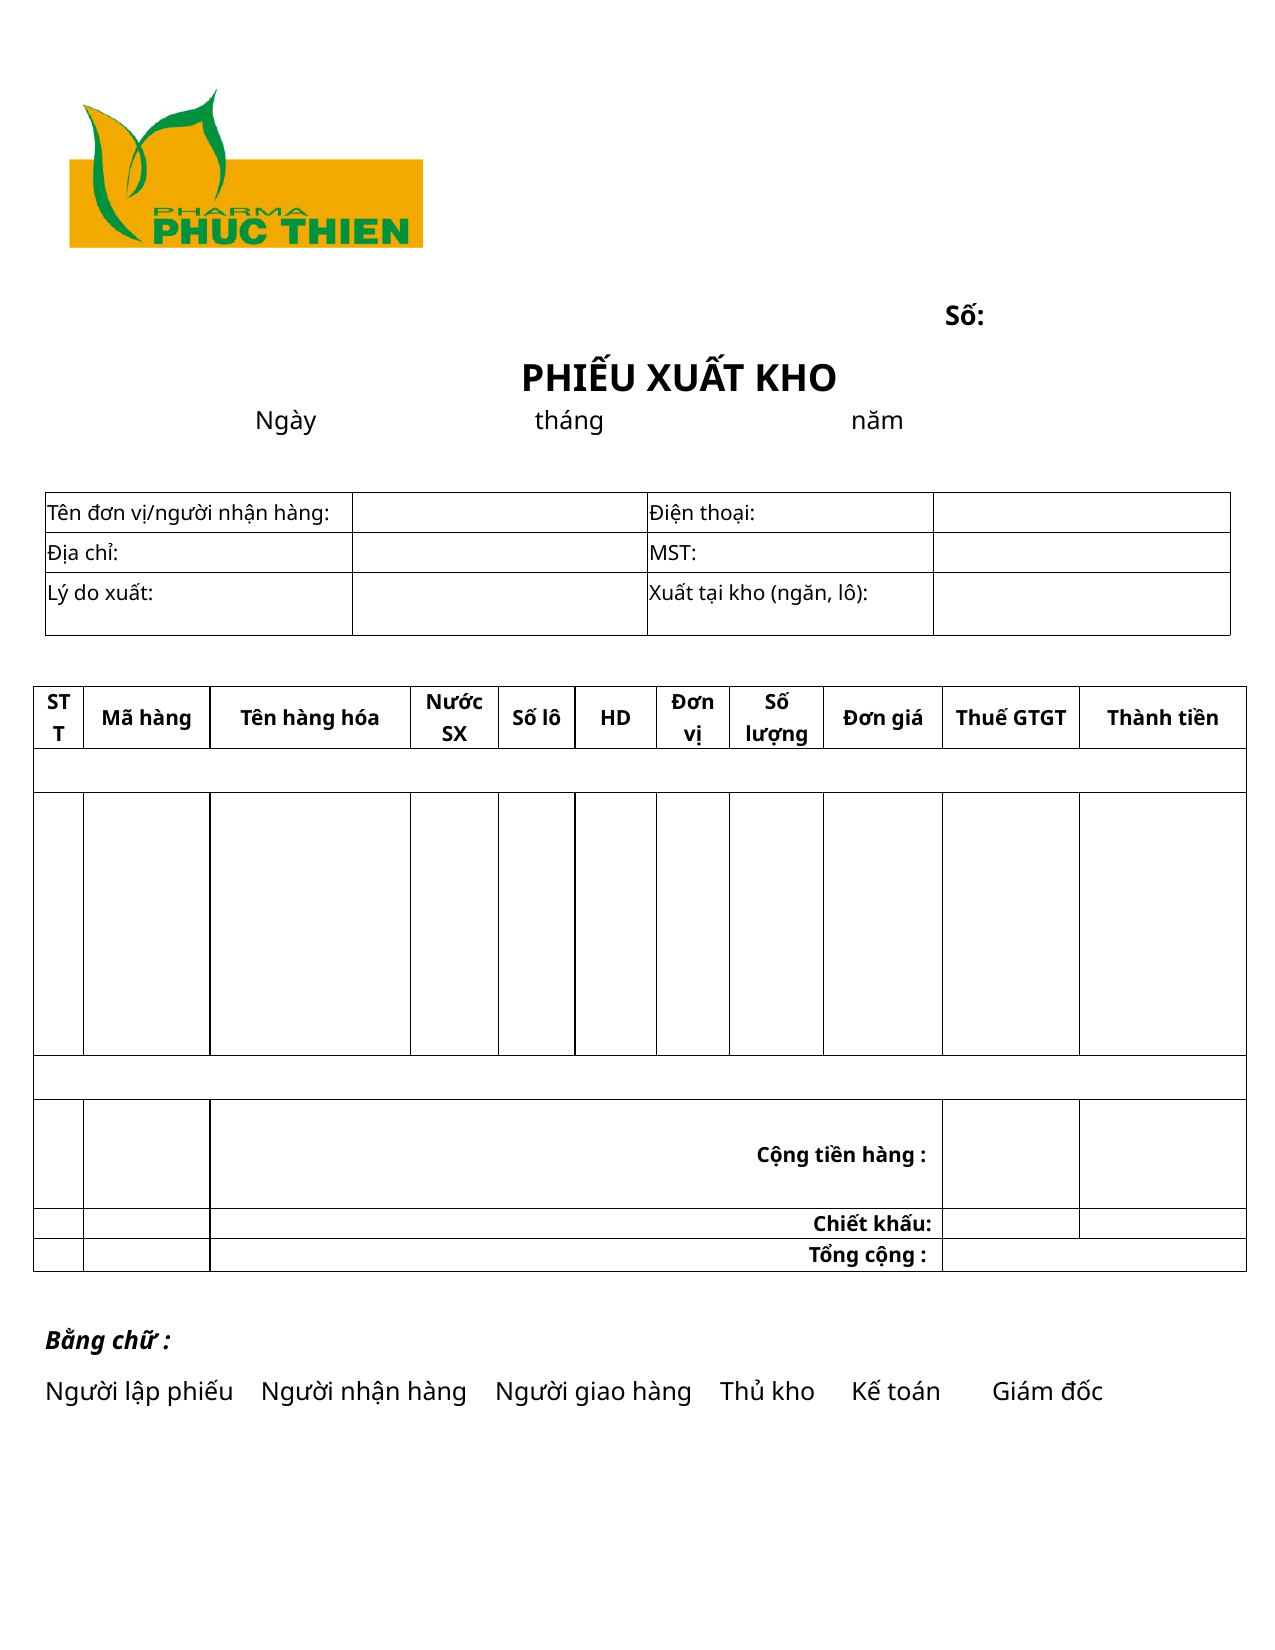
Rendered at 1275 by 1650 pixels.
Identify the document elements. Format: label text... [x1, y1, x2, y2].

table_cell <for each="seq,line in enumerate(o.move_lines)"> [34, 749, 1246, 792]
table_header Thành tiền [1080, 687, 1246, 748]
table_cell <total_get_tax(o.move_lines)> [943, 1100, 1079, 1208]
table_header Đơn vị [657, 687, 729, 748]
table_cell <total_get_thanhtien(o.move_lines)> [1080, 1100, 1246, 1208]
table_cell [34, 1239, 83, 1271]
table_header Thuế GTGT [943, 687, 1079, 748]
table_cell [1080, 1209, 1246, 1238]
table_header HD [576, 687, 656, 748]
table_cell <get_date_hd(line.prodlot_id.life_date)> [576, 793, 656, 1054]
table_header Số lô [499, 687, 574, 748]
picture [69, 89, 424, 248]
table_header Mã hàng [84, 687, 209, 748]
table_header Tên hàng hóa [211, 687, 410, 748]
table_cell Địa chỉ: [46, 533, 352, 572]
table_header STT [34, 687, 83, 748]
table_header Tên đơn vị/người nhận hàng: [46, 493, 352, 532]
table_cell [84, 1239, 209, 1271]
table_cell Tổng cộng : [211, 1239, 942, 1271]
table_cell <line.product_id.product_country_id.name or ''> [411, 793, 498, 1054]
table_cell <seq+1> [34, 793, 83, 1054]
table_cell [34, 1100, 83, 1208]
table_header Điện thoại: [648, 493, 933, 532]
table_cell <o.ly_do_xuat_id and o.ly_do_xuat_id.name or ''> [353, 573, 647, 634]
table_cell [84, 1100, 209, 1208]
table_header <o.partner_id.phone or ''> [934, 493, 1230, 532]
text Số: <o.name or ''> [45, 296, 1230, 333]
table_cell [34, 1209, 83, 1238]
table_header Số lượng [730, 687, 823, 748]
table_cell Cộng tiền hàng : [211, 1100, 942, 1208]
table_cell [943, 1209, 1079, 1238]
table_cell MST: [648, 533, 933, 572]
table_cell [934, 573, 1230, 634]
text Người lập phiếu Người nhận hàng Người giao hàng Thủ kho Kế toán Giám đốc [45, 1374, 1230, 1408]
table_cell Lý do xuất: [46, 573, 352, 634]
table_header Nước SX [411, 687, 498, 748]
table_cell <get_partner_address(o)> [353, 533, 647, 572]
table_cell <line.product_qty * line.sale_line_id.price_unit> [1080, 793, 1246, 1054]
table_cell <line.prodlot_id.name or ''> [499, 793, 574, 1054]
text Bằng chữ : <convert(o.total_amount)> [45, 1323, 1230, 1357]
table_cell [84, 1209, 209, 1238]
table_cell </for> [34, 1056, 1246, 1099]
table_cell <line.product_uom.name or False> [657, 793, 729, 1054]
table_cell Xuất tại kho (ngăn, lô): [648, 573, 933, 634]
table_header <o.partner_id.name or ''> [353, 493, 647, 532]
table_cell <line.product_qty or 0> [730, 793, 823, 1054]
table_cell <o.partner_id.vat or ''> [934, 533, 1230, 572]
table_cell <line.product_id.default_code or False> [84, 793, 209, 1054]
table_cell <line.product_id.name or False> [211, 793, 410, 1054]
text PHIẾU XUẤT KHO [45, 352, 1230, 403]
table_cell <get_tax(line)> [943, 793, 1079, 1054]
text Ngày <get_date(o.date)['day']> tháng <get_date(o.date)['month']> năm <get_date(o.date)['year']> [45, 403, 1230, 437]
table_cell Chiết khấu: [211, 1209, 942, 1238]
table_cell <o.total_amount> [943, 1239, 1246, 1271]
table_cell <line.sale_line_id and line.sale_line_id.price_unit or 0> [824, 793, 942, 1054]
table_header Đơn giá [824, 687, 942, 748]
